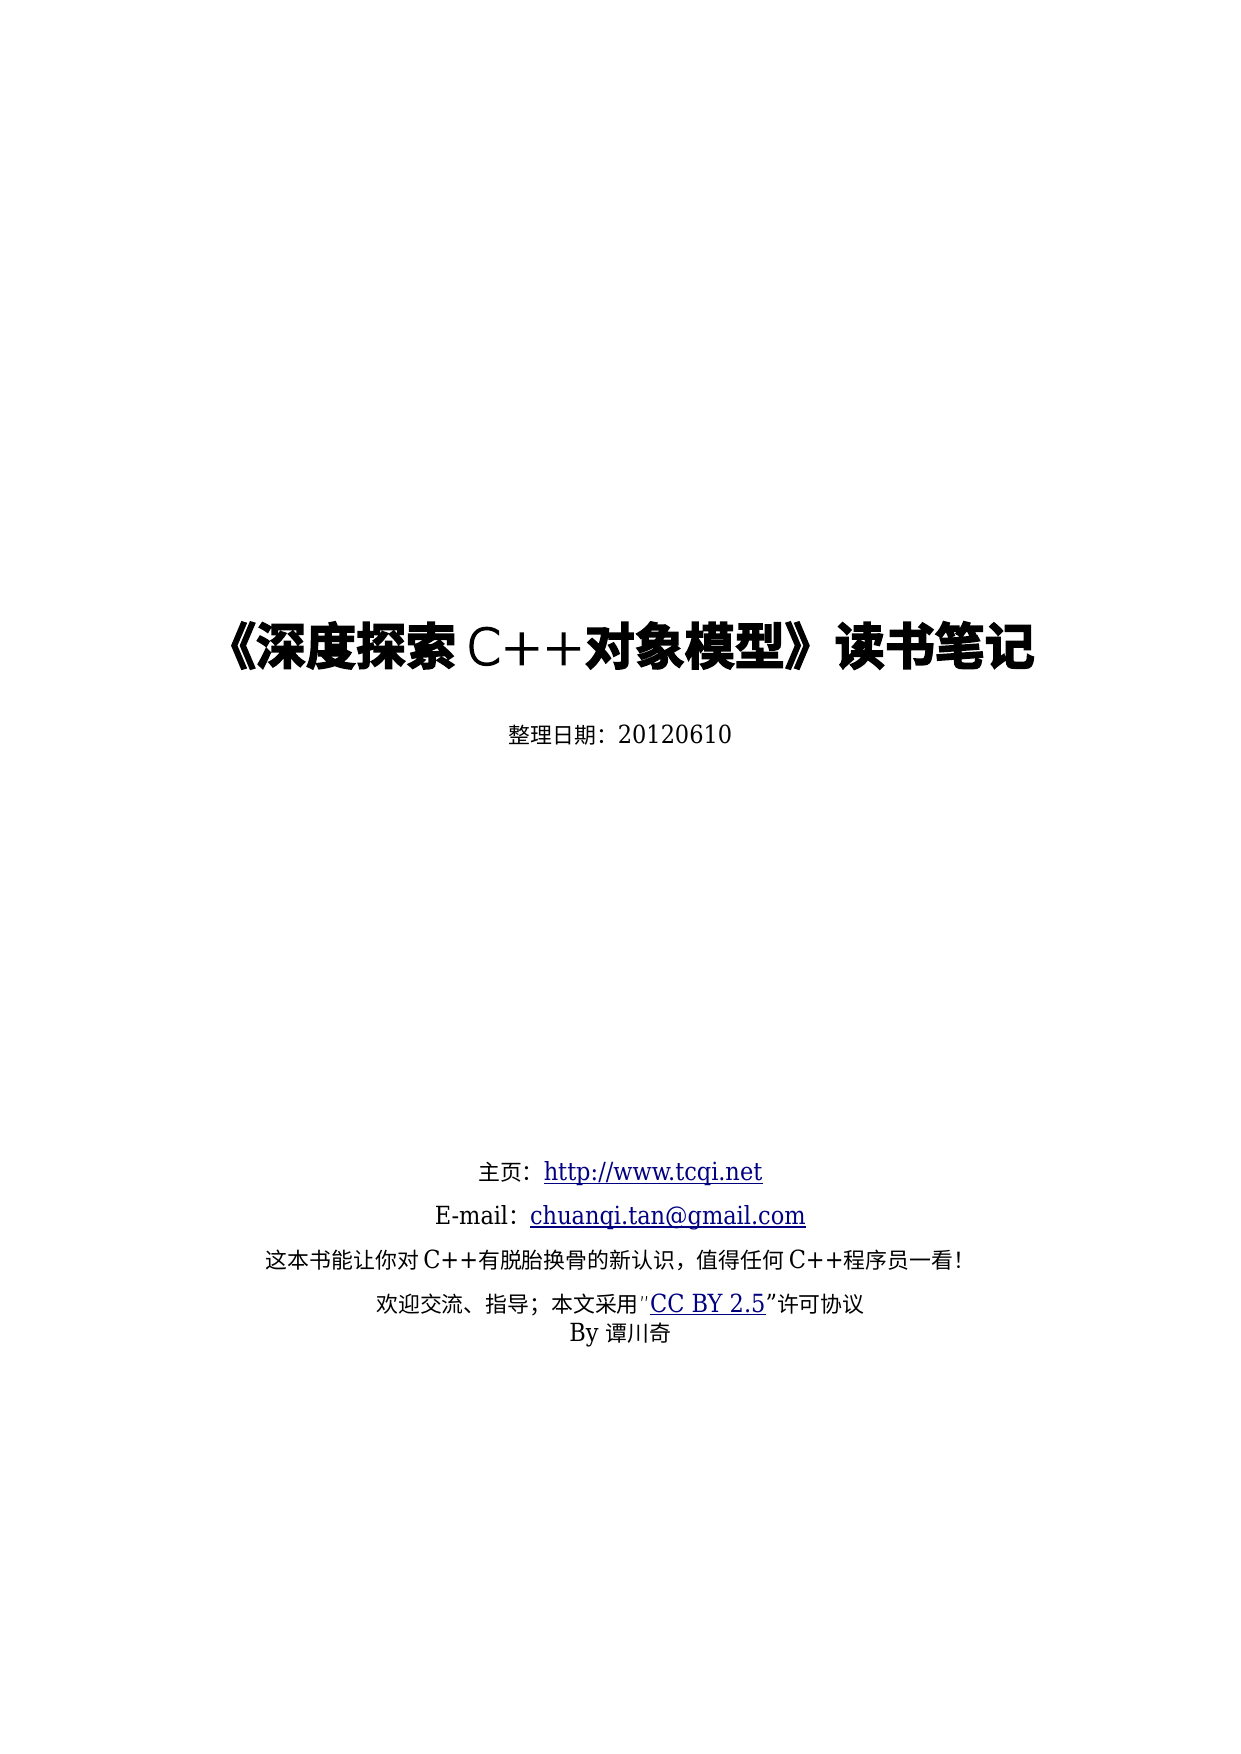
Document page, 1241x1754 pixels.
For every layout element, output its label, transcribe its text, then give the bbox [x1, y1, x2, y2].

text 这本书能让你对C++有脱胎换骨的新认识，值得任何C++程序员一看！ [118, 1245, 1122, 1274]
text 主页：http://www.tcqi.net [118, 1158, 1122, 1187]
text 整理日期：20120610 [118, 720, 1122, 749]
text By 谭川奇 [118, 1318, 1122, 1347]
text 《深度探索C++对象模型》读书笔记 [118, 618, 1122, 676]
text E-mail：chuanqi.tan@gmail.com [118, 1201, 1122, 1231]
text 欢迎交流、指导；本文采用”CC BY 2.5”许可协议 [118, 1289, 1122, 1318]
